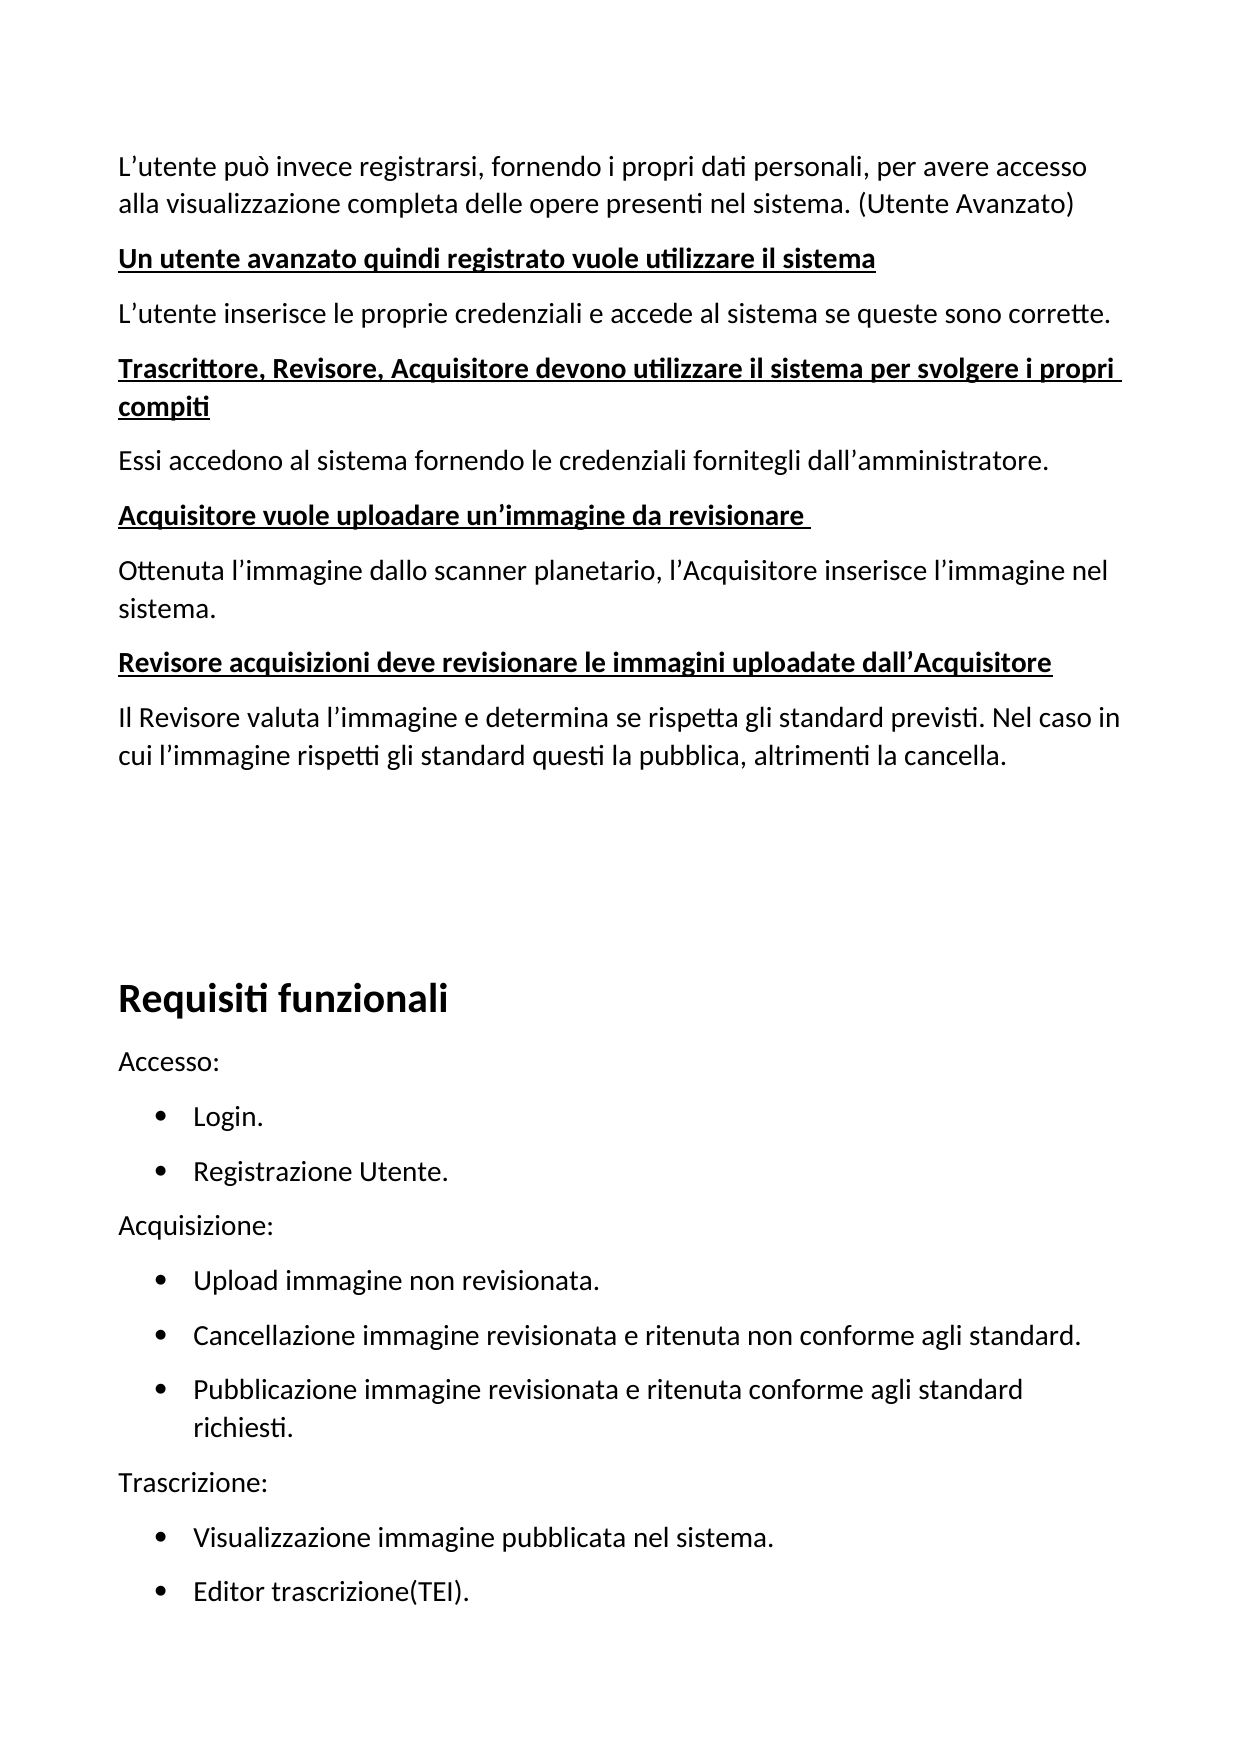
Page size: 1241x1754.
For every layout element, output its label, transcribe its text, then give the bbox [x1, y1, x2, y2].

text L’utente inserisce le proprie credenziali e accede al sistema se queste sono corrette. [118, 295, 1122, 331]
list Visualizzazione immagine pubblicata nel sistema. [156, 1519, 1122, 1554]
list Registrazione Utente. [156, 1153, 1122, 1188]
text L’utente può invece registrarsi, fornendo i propri dati personali, per avere accesso alla visualizzazione completa delle opere presenti nel sistema. (Utente Avanzato) [118, 148, 1122, 221]
list Pubblicazione immagine revisionata e ritenuta conforme agli standard richiesti. [156, 1371, 1122, 1445]
text Un utente avanzato quindi registrato vuole utilizzare il sistema [118, 240, 1122, 276]
text compiti [118, 382, 1122, 423]
list Editor trascrizione(TEI). [156, 1573, 1122, 1609]
text Acquisitore vuole uploadare un’immagine da revisionare [118, 497, 1122, 533]
list Upload immagine non revisionata. [156, 1262, 1122, 1298]
list Login. [156, 1098, 1122, 1134]
text Il Revisore valuta l’immagine e determina se rispetta gli standard previsti. Nel caso in cui l’immagine rispetti gli standard questi la pubblica, altrimenti la cancella. [118, 699, 1122, 773]
list Cancellazione immagine revisionata e ritenuta non conforme agli standard. [156, 1317, 1122, 1352]
text Trascrittore, Revisore, Acquisitore devono utilizzare il sistema per svolgere i propri [118, 350, 1122, 380]
text Revisore acquisizioni deve revisionare le immagini uploadate dall’Acquisitore [118, 644, 1122, 680]
text Requisiti funzionali [118, 972, 1122, 1023]
text Accesso: [118, 1043, 1122, 1079]
text Ottenuta l’immagine dallo scanner planetario, l’Acquisitore inserisce l’immagine nel sistema. [118, 552, 1122, 625]
text Trascrizione: [118, 1464, 1122, 1500]
text Acquisizione: [118, 1207, 1122, 1243]
text Essi accedono al sistema fornendo le credenziali fornitegli dall’amministratore. [118, 442, 1122, 478]
